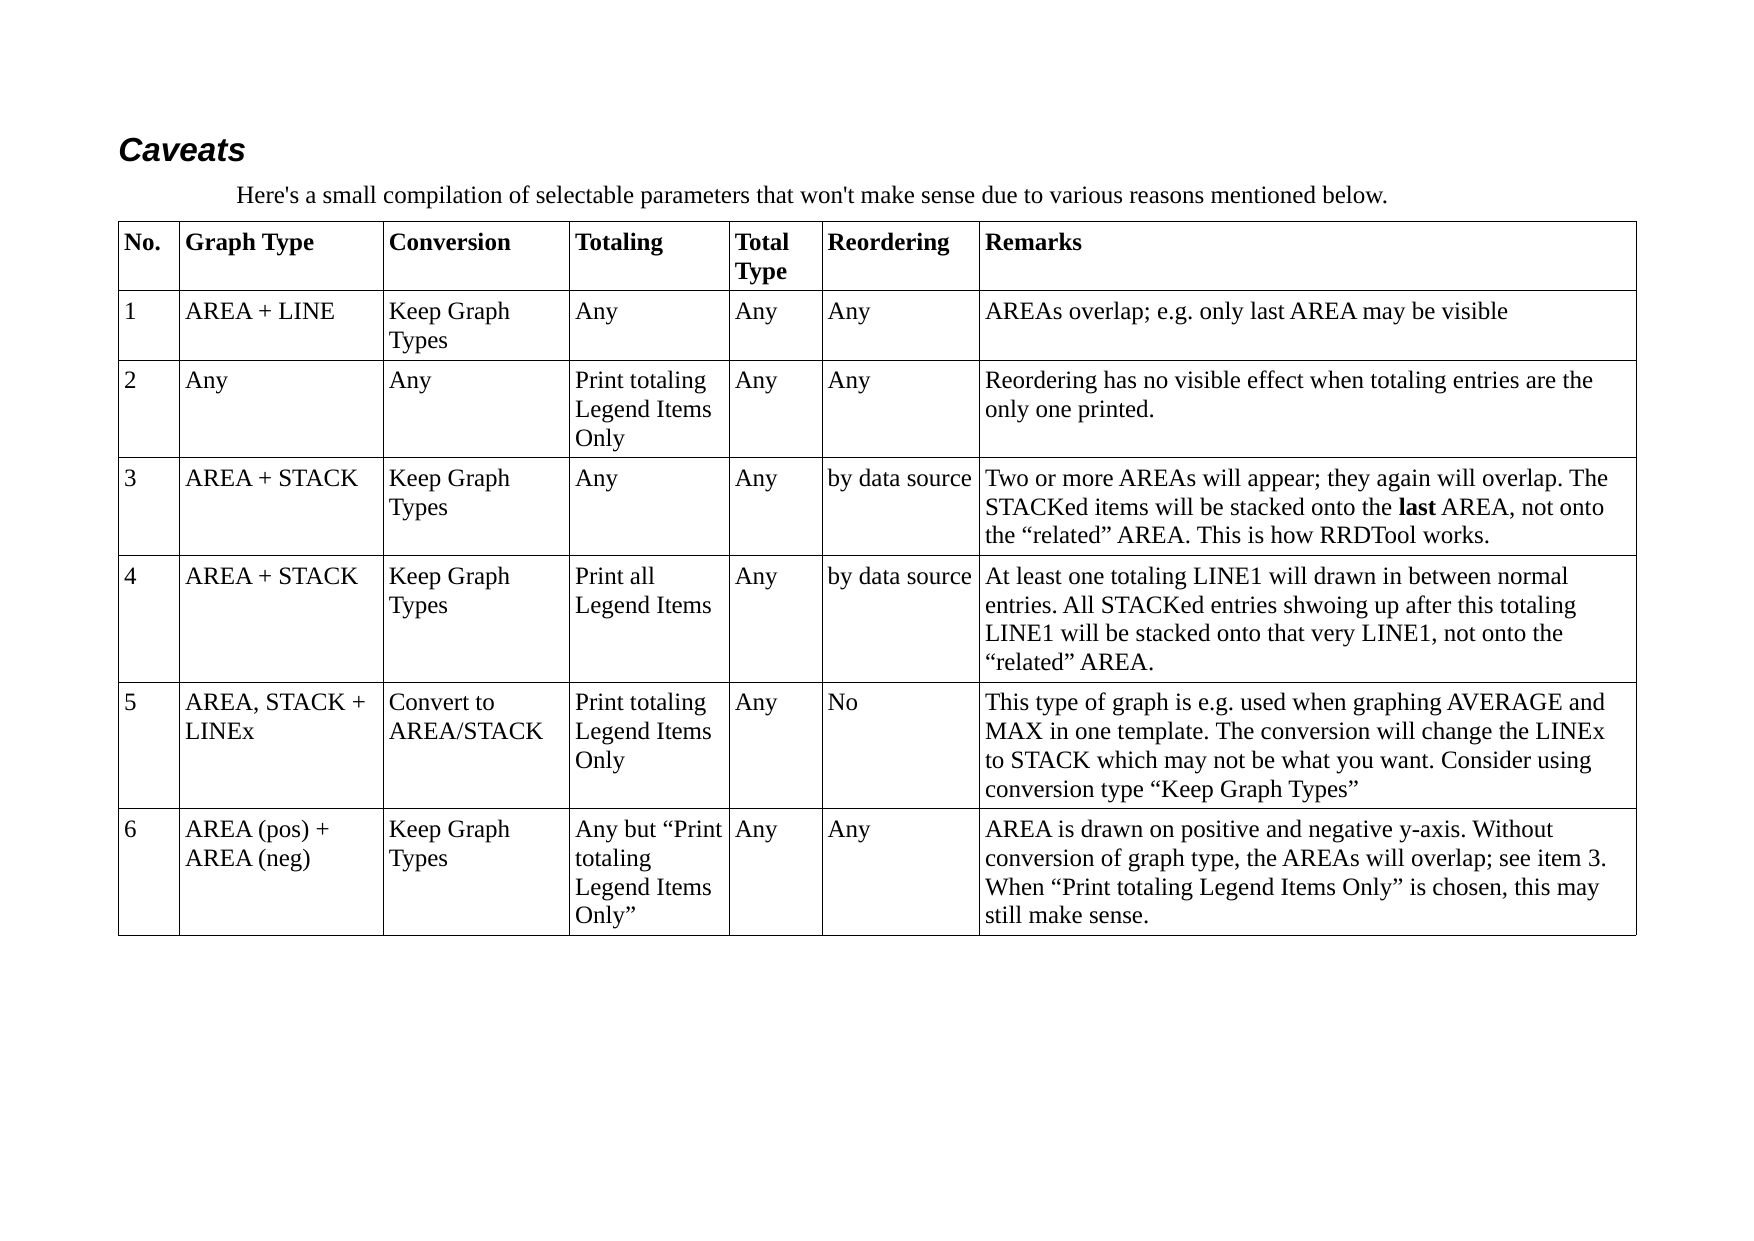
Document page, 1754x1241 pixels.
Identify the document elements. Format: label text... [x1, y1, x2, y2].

table_cell AREA + STACK [180, 556, 383, 682]
table_header Graph Type [180, 222, 383, 290]
table_cell This type of graph is e.g. used when graphing AVERAGE and MAX in one template. The conversion will change the LINEx to STACK which may not be what you want. Consider using conversion type “Keep Graph Types” [980, 683, 1636, 808]
table_cell AREA, STACK + LINEx [180, 683, 383, 808]
table_header Total Type [730, 222, 822, 290]
table_cell by data source [823, 556, 979, 682]
table_cell Print totaling Legend Items Only [570, 361, 729, 457]
table_header Conversion [384, 222, 569, 290]
table_cell Any [823, 361, 979, 457]
table_cell Any [384, 361, 569, 457]
subtitle Caveats [118, 130, 1636, 168]
table_cell 3 [119, 458, 179, 555]
table_cell Any [180, 361, 383, 457]
table_cell Convert to AREA/STACK [384, 683, 569, 808]
table_cell 2 [119, 361, 179, 457]
table_cell Two or more AREAs will appear; they again will overlap. The STACKed items will be stacked onto the last AREA, not onto the “related” AREA. This is how RRDTool works. [980, 458, 1636, 555]
table_cell AREAs overlap; e.g. only last AREA may be visible [980, 291, 1636, 359]
table_cell 1 [119, 291, 179, 359]
table_cell Print totaling Legend Items Only [570, 683, 729, 808]
table_cell 5 [119, 683, 179, 808]
table_cell 4 [119, 556, 179, 682]
table_header Remarks [980, 222, 1636, 290]
table_cell Any [730, 291, 822, 359]
table_cell AREA + STACK [180, 458, 383, 555]
table_cell No [823, 683, 979, 808]
table_cell Any [730, 458, 822, 555]
table_cell Keep Graph Types [384, 809, 569, 935]
table_cell Keep Graph Types [384, 291, 569, 359]
table_header Totaling [570, 222, 729, 290]
table_cell Print all Legend Items [570, 556, 729, 682]
table_cell Reordering has no visible effect when totaling entries are the only one printed. [980, 361, 1636, 457]
table_cell AREA + LINE [180, 291, 383, 359]
table_header Reordering [823, 222, 979, 290]
table_cell Any [730, 809, 822, 935]
table_cell Any [570, 291, 729, 359]
table_cell Any [823, 291, 979, 359]
table_cell Any [730, 683, 822, 808]
table_cell 6 [119, 809, 179, 935]
table_cell Any [823, 809, 979, 935]
table_cell Any but “Print totaling Legend Items Only” [570, 809, 729, 935]
table_cell Keep Graph Types [384, 458, 569, 555]
table_cell AREA is drawn on positive and negative y-axis. Without conversion of graph type, the AREAs will overlap; see item 3. When “Print totaling Legend Items Only” is chosen, this may still make sense. [980, 809, 1636, 935]
table_cell Any [730, 361, 822, 457]
text Here's a small compilation of selectable parameters that won't make sense due to various reasons mentioned below. [236, 180, 1636, 209]
table_cell by data source [823, 458, 979, 555]
table_header No. [119, 222, 179, 290]
table_cell AREA (pos) + AREA (neg) [180, 809, 383, 935]
table_cell Any [730, 556, 822, 682]
table_cell At least one totaling LINE1 will drawn in between normal entries. All STACKed entries shwoing up after this totaling LINE1 will be stacked onto that very LINE1, not onto the “related” AREA. [980, 556, 1636, 682]
table_cell Any [570, 458, 729, 555]
table_cell Keep Graph Types [384, 556, 569, 682]
